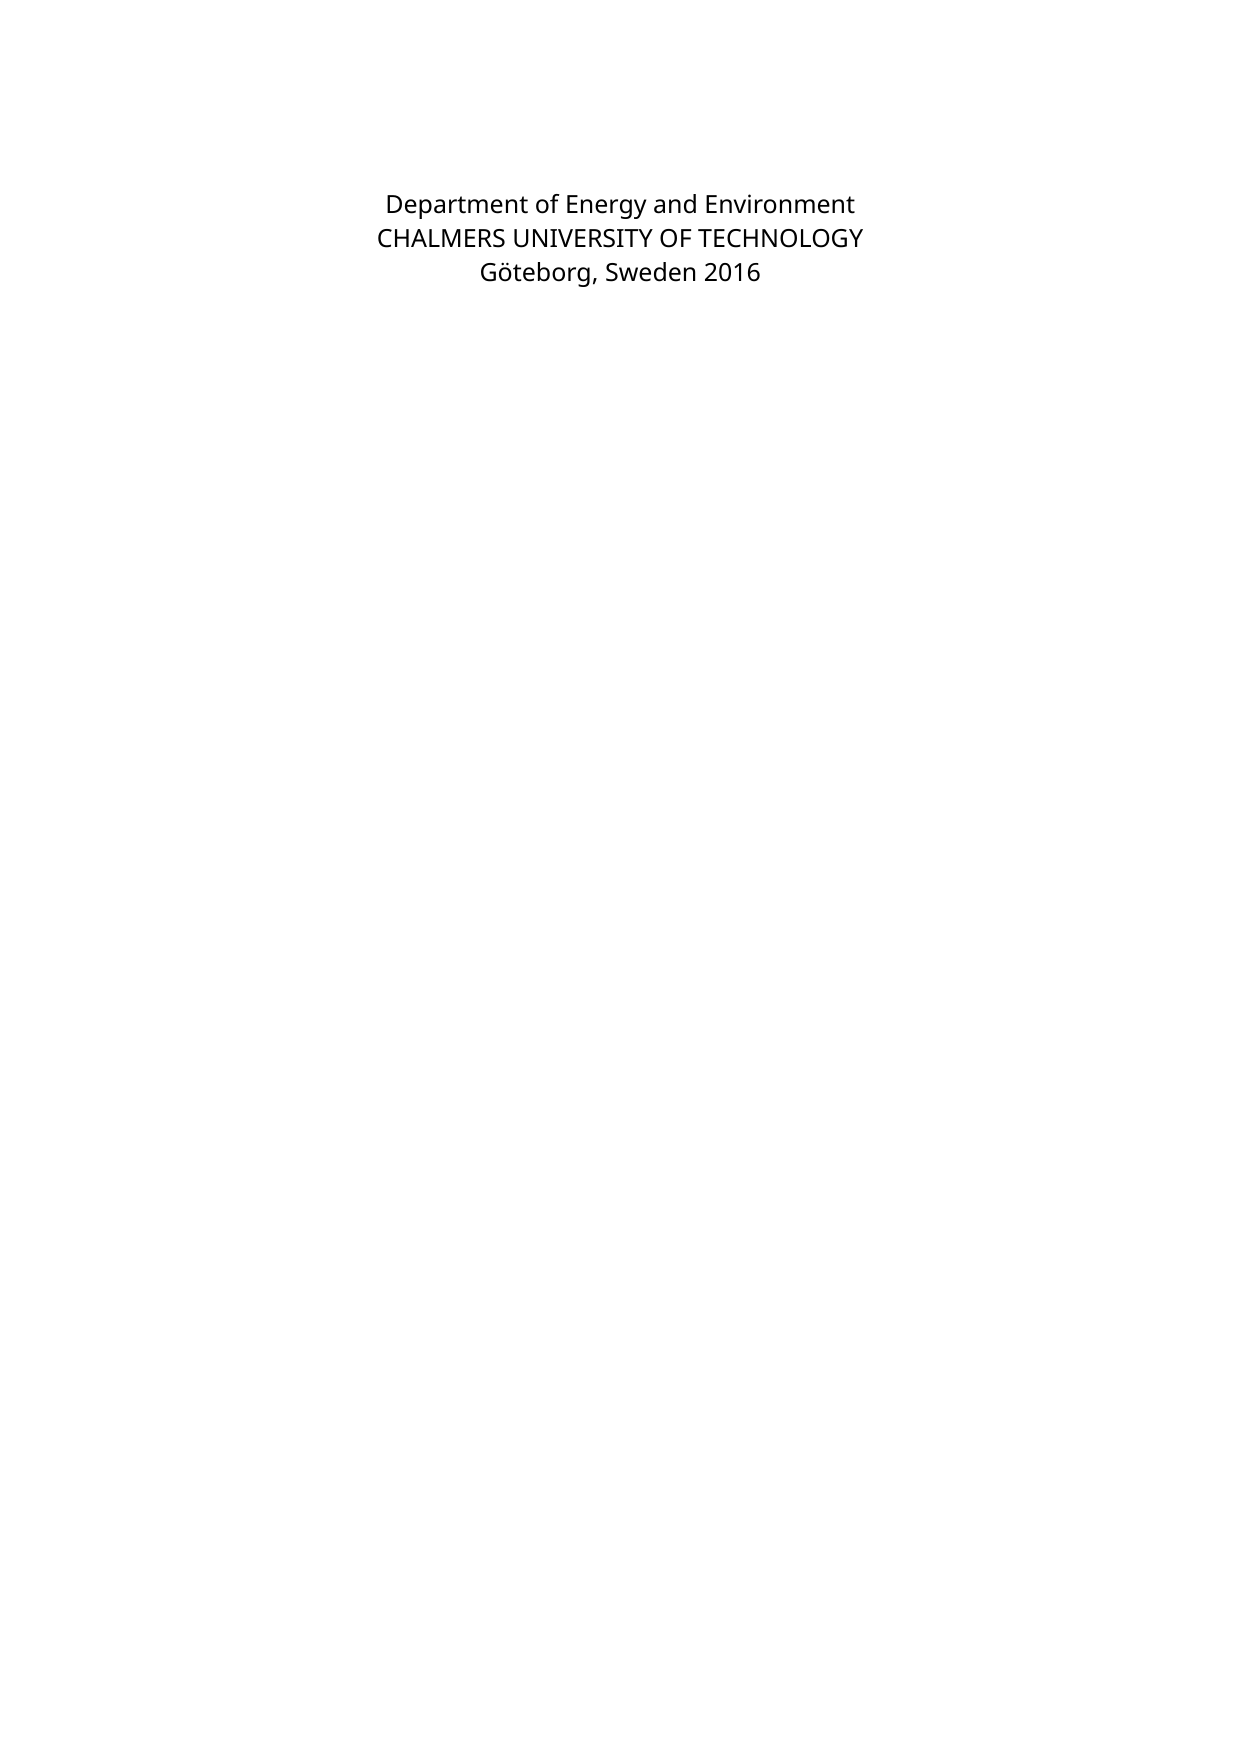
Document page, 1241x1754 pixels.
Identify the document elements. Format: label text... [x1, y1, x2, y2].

text Department of Energy and Environment [118, 186, 1122, 220]
text Göteborg, Sweden 2016 [118, 254, 1122, 288]
text CHALMERS UNIVERSITY OF TECHNOLOGY [118, 220, 1122, 254]
